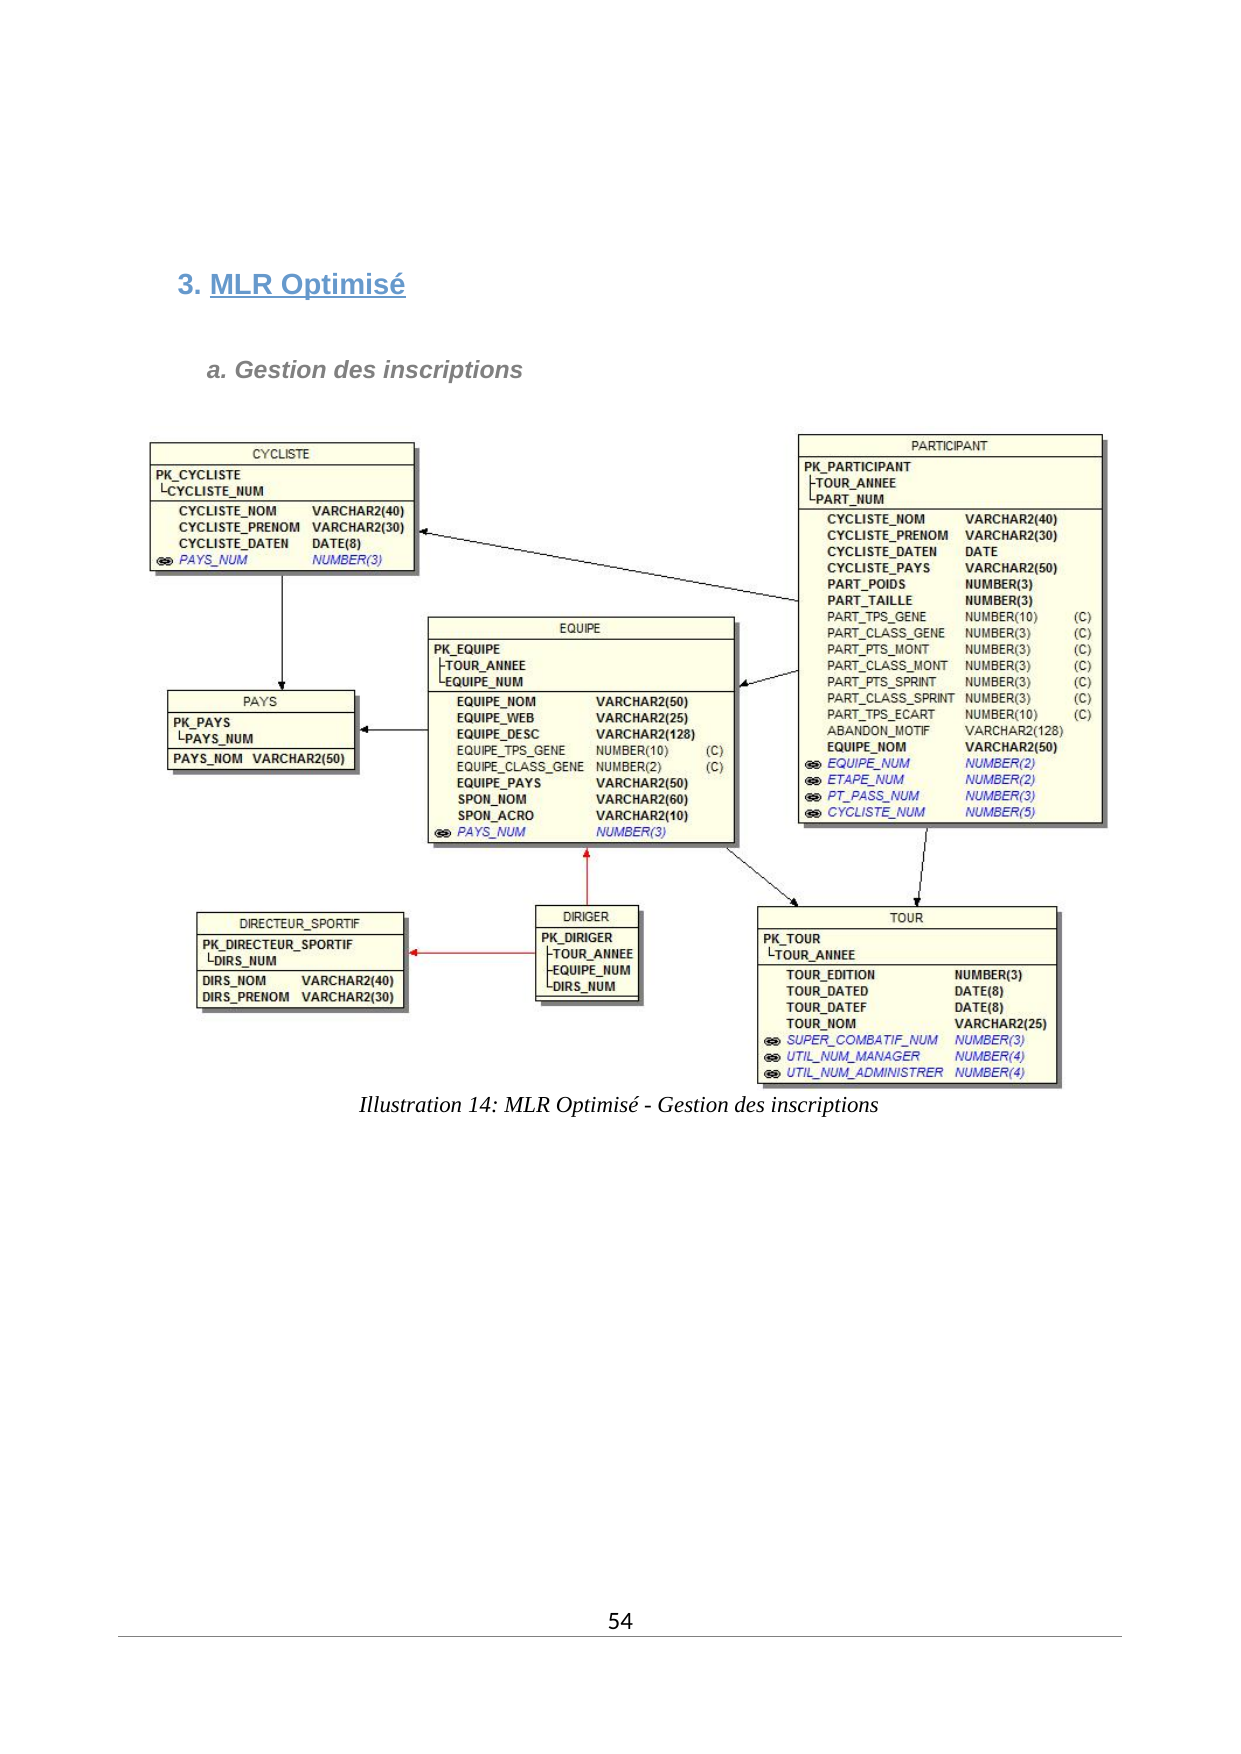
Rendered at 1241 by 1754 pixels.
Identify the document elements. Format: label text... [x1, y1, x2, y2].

subtitle MLR Optimisé [177, 267, 1122, 300]
text Illustration 14: MLR Optimisé - Gestion des inscriptions [131, 1091, 1109, 1117]
picture [131, 426, 1110, 1091]
subtitle Gestion des inscriptions [207, 355, 1122, 384]
